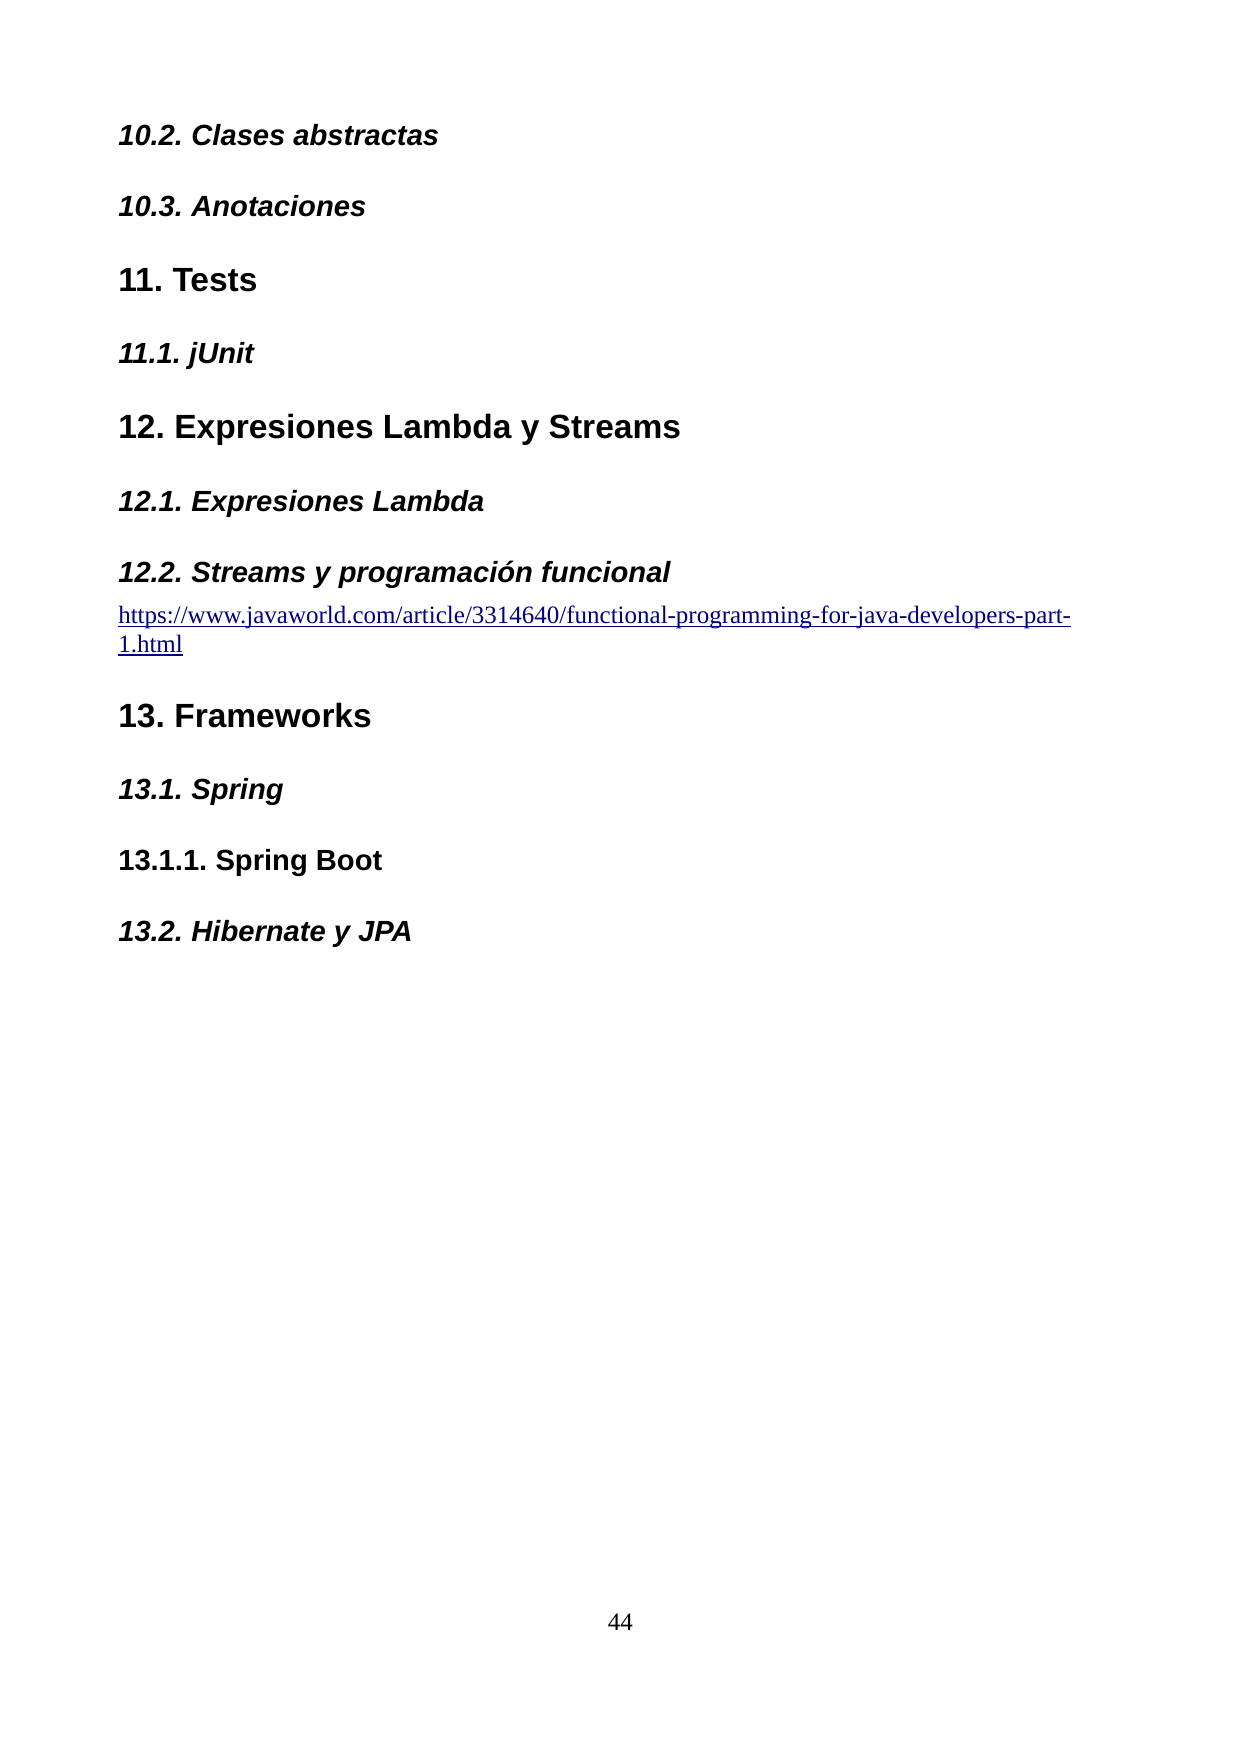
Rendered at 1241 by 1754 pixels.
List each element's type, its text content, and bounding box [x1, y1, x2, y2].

subtitle Spring Boot [118, 843, 1122, 876]
subtitle Expresiones Lambda y Streams [118, 407, 1122, 446]
subtitle Expresiones Lambda [118, 483, 1122, 517]
text https://www.javaworld.com/article/3314640/functional-programming-for-java-developers-part-1.html [118, 601, 1122, 658]
subtitle Frameworks [118, 696, 1122, 734]
subtitle Tests [118, 260, 1122, 299]
subtitle jUnit [118, 336, 1122, 370]
subtitle Streams y programación funcional [118, 554, 1122, 588]
subtitle Anotaciones [118, 189, 1122, 223]
subtitle Clases abstractas [118, 118, 1122, 152]
subtitle Hibernate y JPA [118, 914, 1122, 947]
subtitle Spring [118, 772, 1122, 805]
